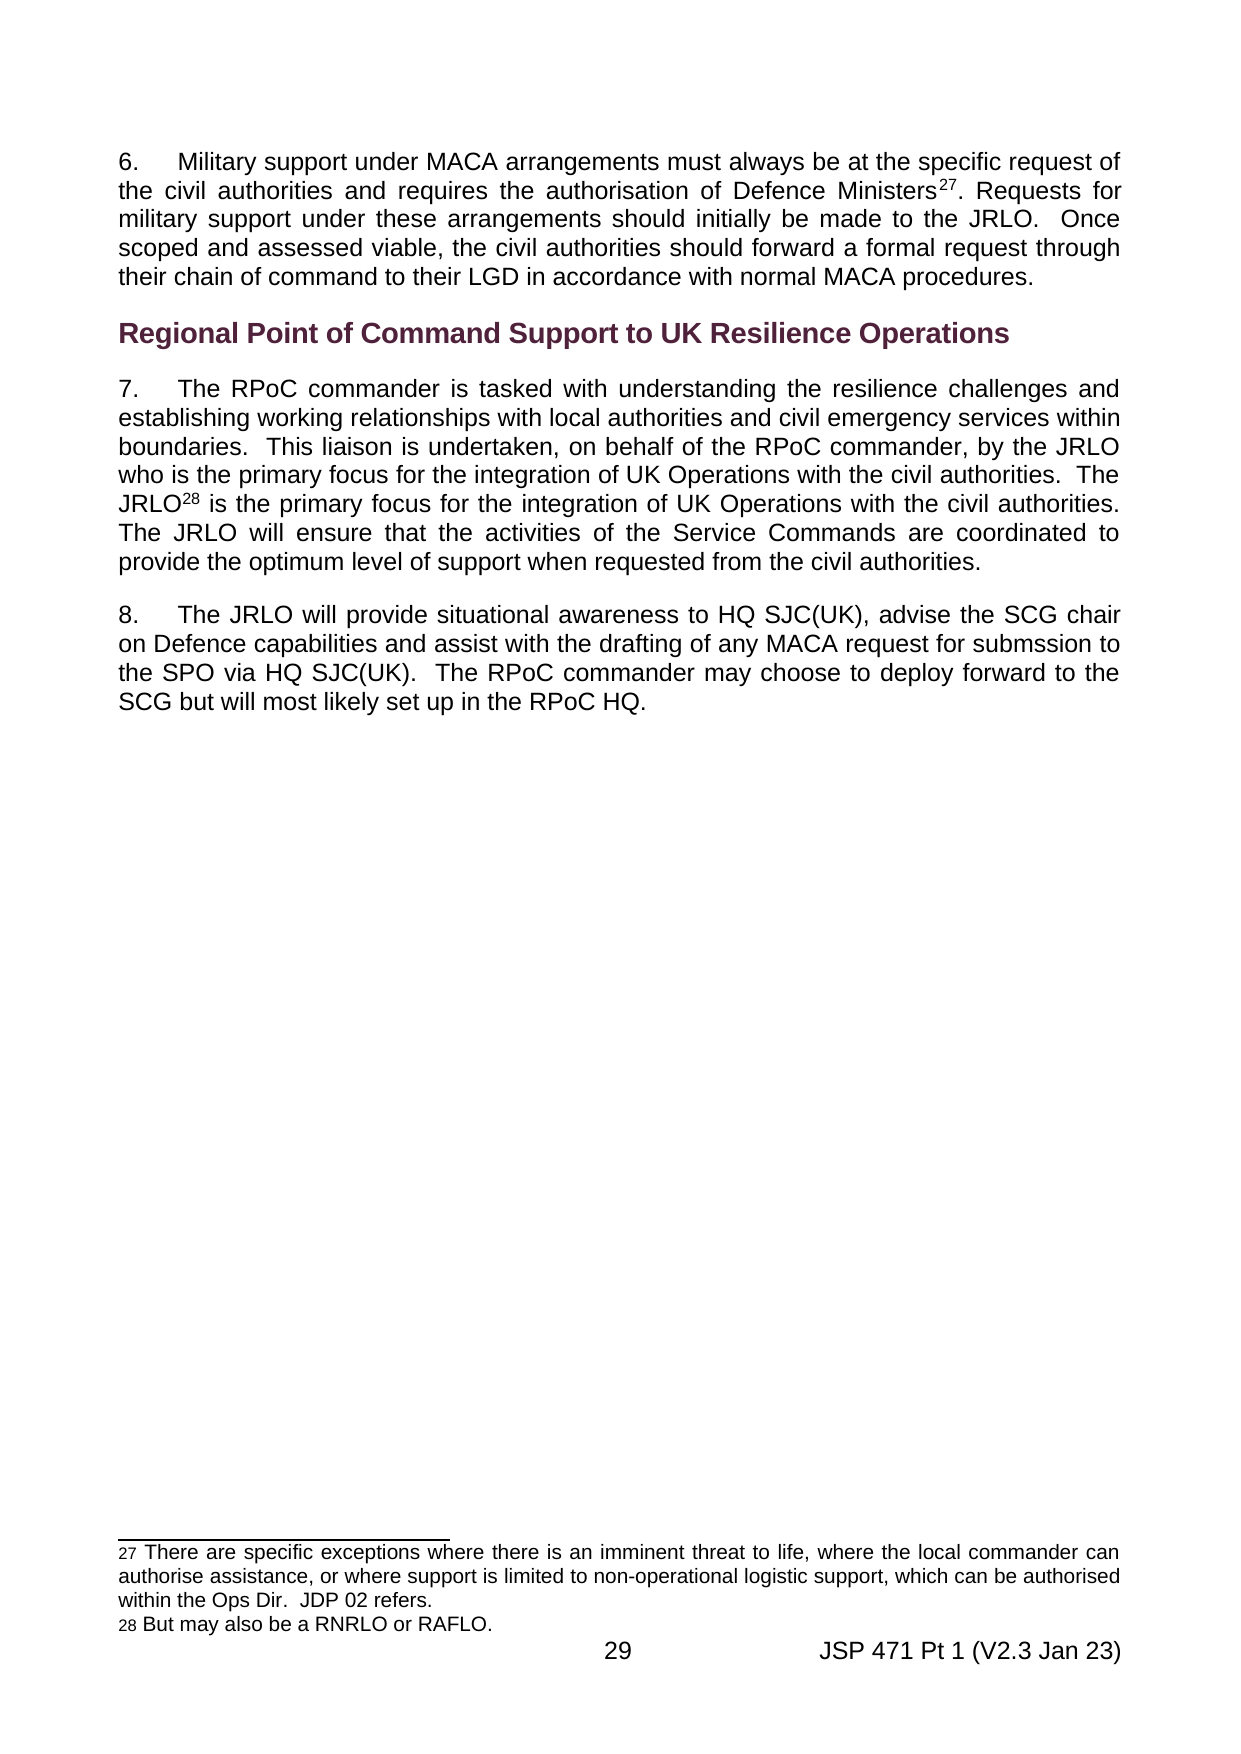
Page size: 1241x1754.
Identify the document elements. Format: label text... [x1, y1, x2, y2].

subtitle Regional Point of Command Support to UK Resilience Operations [118, 316, 1122, 349]
list The JRLO will provide situational awareness to HQ SJC(UK), advise the SCG chair on Defence capabilities and assist with the drafting of any MACA request for submssion to the SPO via HQ SJC(UK). The RPoC commander may choose to deploy forward to the SCG but will most likely set up in the RPoC HQ. [118, 600, 1122, 715]
list There are specific exceptions where there is an imminent threat to life, where the local commander can authorise assistance, or where support is limited to non-operational logistic support, which can be authorised within the Ops Dir. JDP 02 refers. [118, 1540, 1122, 1612]
list The RPoC commander is tasked with understanding the resilience challenges and establishing working relationships with local authorities and civil emergency services within boundaries. This liaison is undertaken, on behalf of the RPoC commander, by the JRLO who is the primary focus for the integration of UK Operations with the civil authorities. The JRLO is the primary focus for the integration of UK Operations with the civil authorities. The JRLO will ensure that the activities of the Service Commands are coordinated to provide the optimum level of support when requested from the civil authorities. [118, 374, 1122, 575]
list Military support under MACA arrangements must always be at the specific request of the civil authorities and requires the authorisation of Defence Ministers. Requests for military support under these arrangements should initially be made to the JRLO. Once scoped and assessed viable, the civil authorities should forward a formal request through their chain of command to their LGD in accordance with normal MACA procedures. [118, 147, 1122, 291]
list But may also be a RNRLO or RAFLO. [118, 1612, 1122, 1636]
